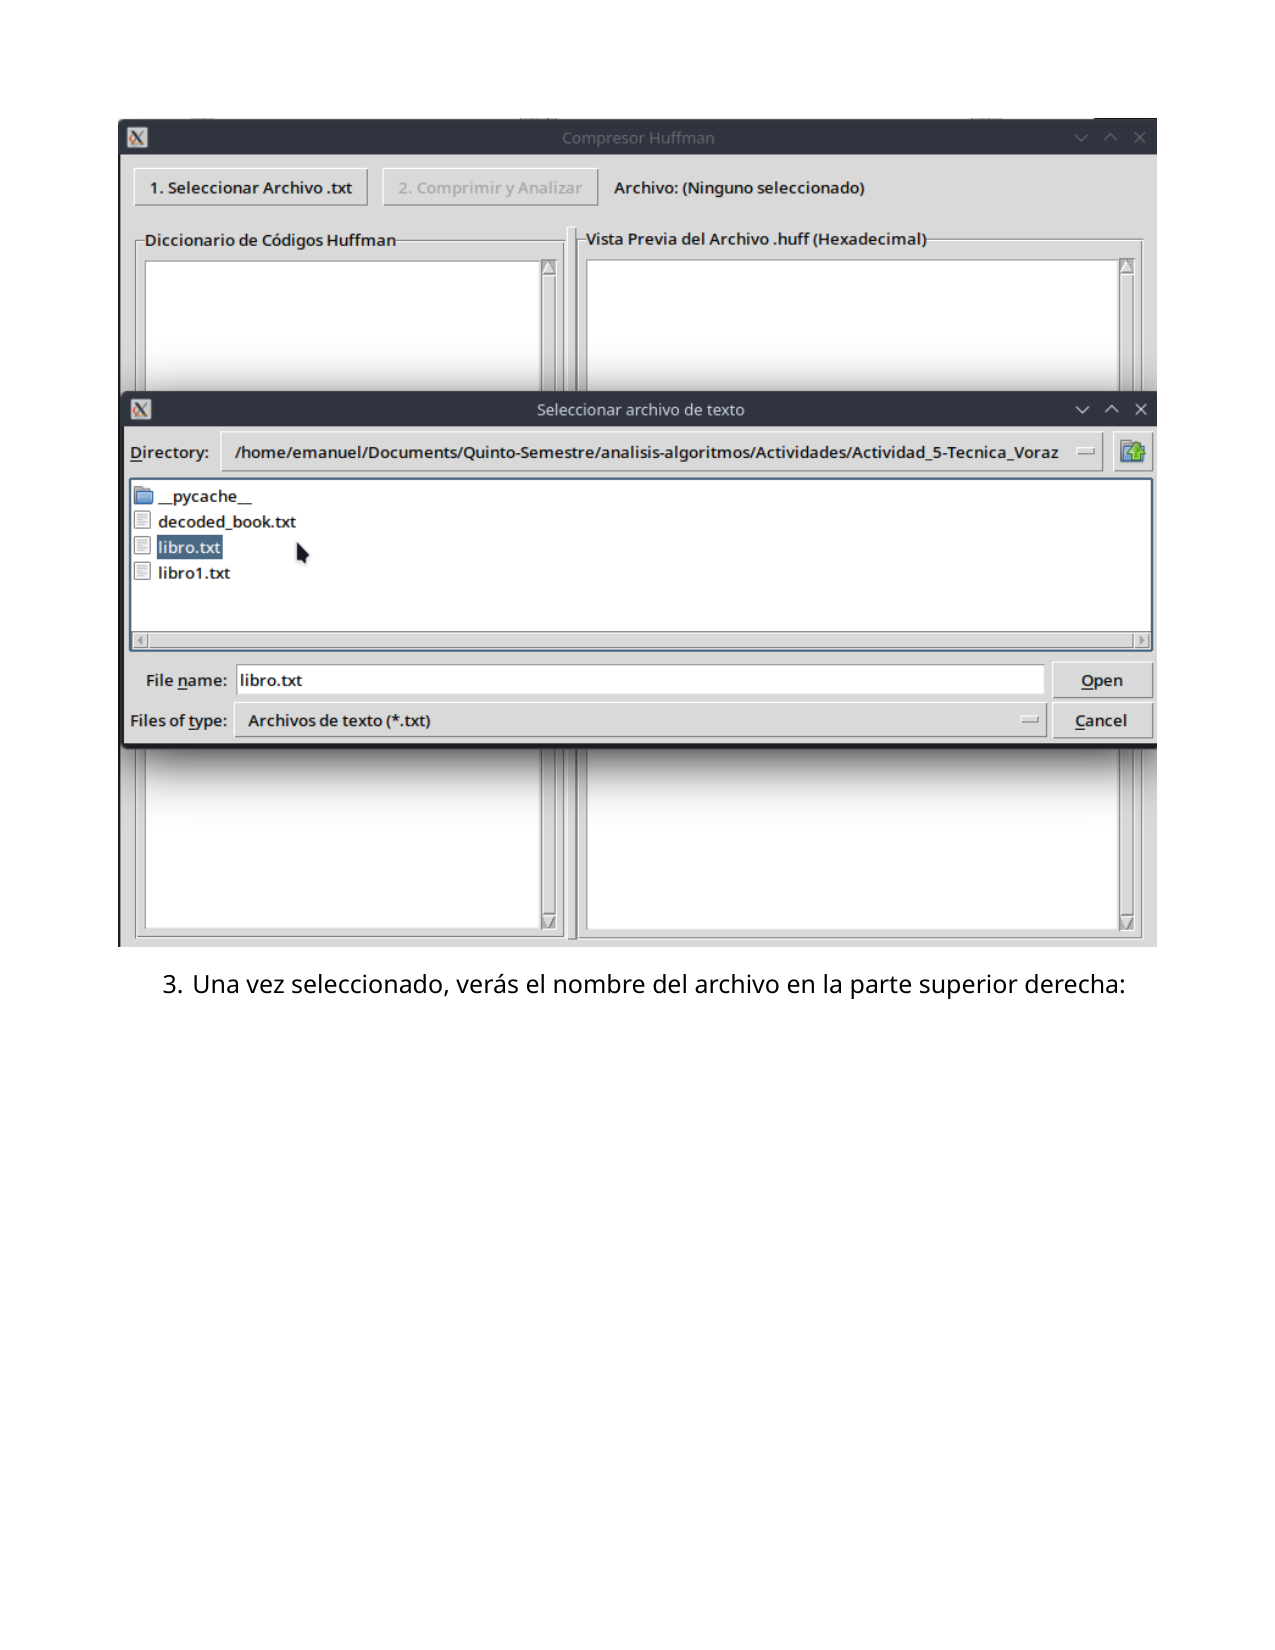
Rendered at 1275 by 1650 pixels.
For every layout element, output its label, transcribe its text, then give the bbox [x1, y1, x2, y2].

picture [118, 118, 1157, 947]
list Una vez seleccionado, verás el nombre del archivo en la parte superior derecha: [162, 967, 1157, 1001]
